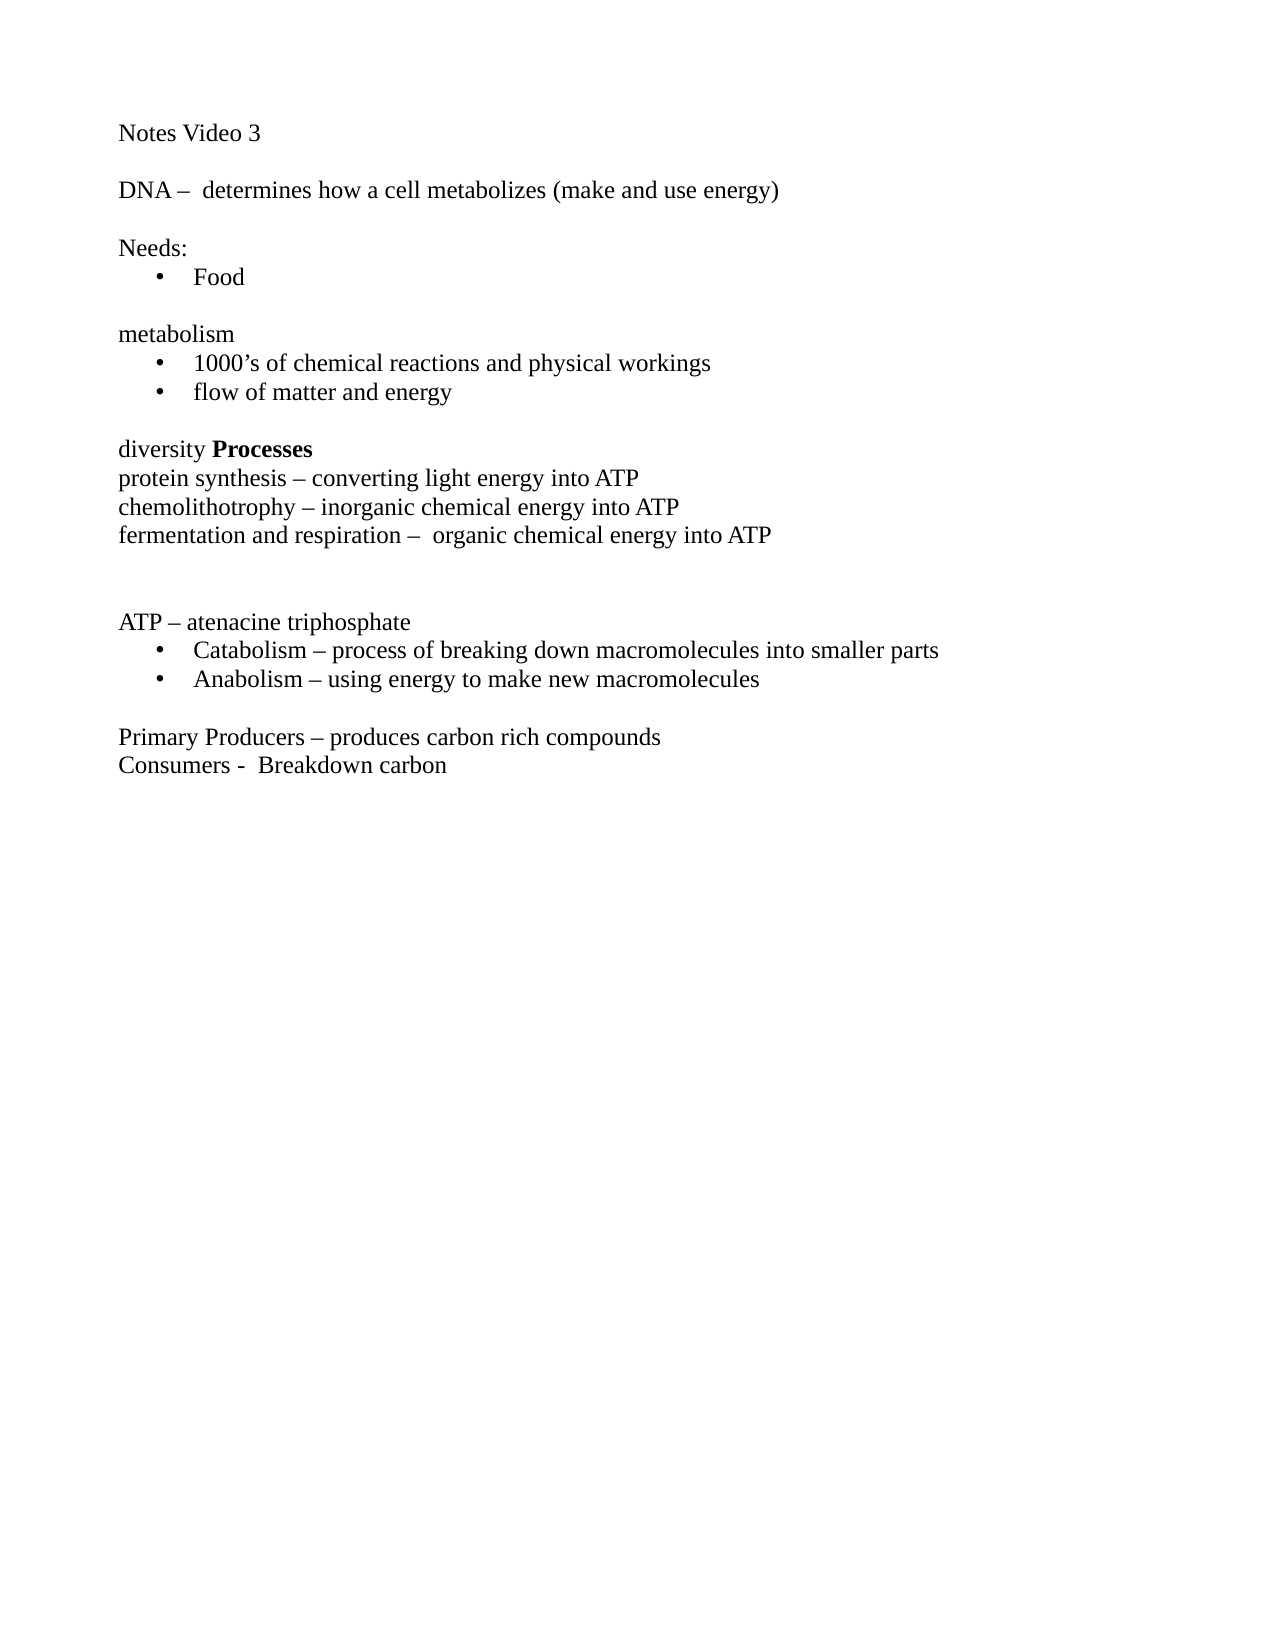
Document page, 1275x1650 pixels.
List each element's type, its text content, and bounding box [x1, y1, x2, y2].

text protein synthesis – converting light energy into ATP [118, 463, 1157, 492]
text DNA – determines how a cell metabolizes (make and use energy) [118, 176, 1157, 204]
list 1000’s of chemical reactions and physical workings [156, 348, 1157, 377]
text Consumers - Breakdown carbon [118, 751, 1157, 779]
text Primary Producers – produces carbon rich compounds [118, 722, 1157, 751]
text ATP – atenacine triphosphate [118, 607, 1157, 636]
text Needs: [118, 233, 1157, 262]
list Food [156, 262, 1157, 291]
text fermentation and respiration – organic chemical energy into ATP [118, 521, 1157, 549]
list Catabolism – process of breaking down macromolecules into smaller parts [156, 636, 1157, 664]
text Notes Video 3 [118, 118, 1157, 147]
text metabolism [118, 319, 1157, 348]
text chemolithotrophy – inorganic chemical energy into ATP [118, 492, 1157, 521]
list Anabolism – using energy to make new macromolecules [156, 664, 1157, 693]
list flow of matter and energy [156, 377, 1157, 406]
text diversity Processes [118, 434, 1157, 463]
